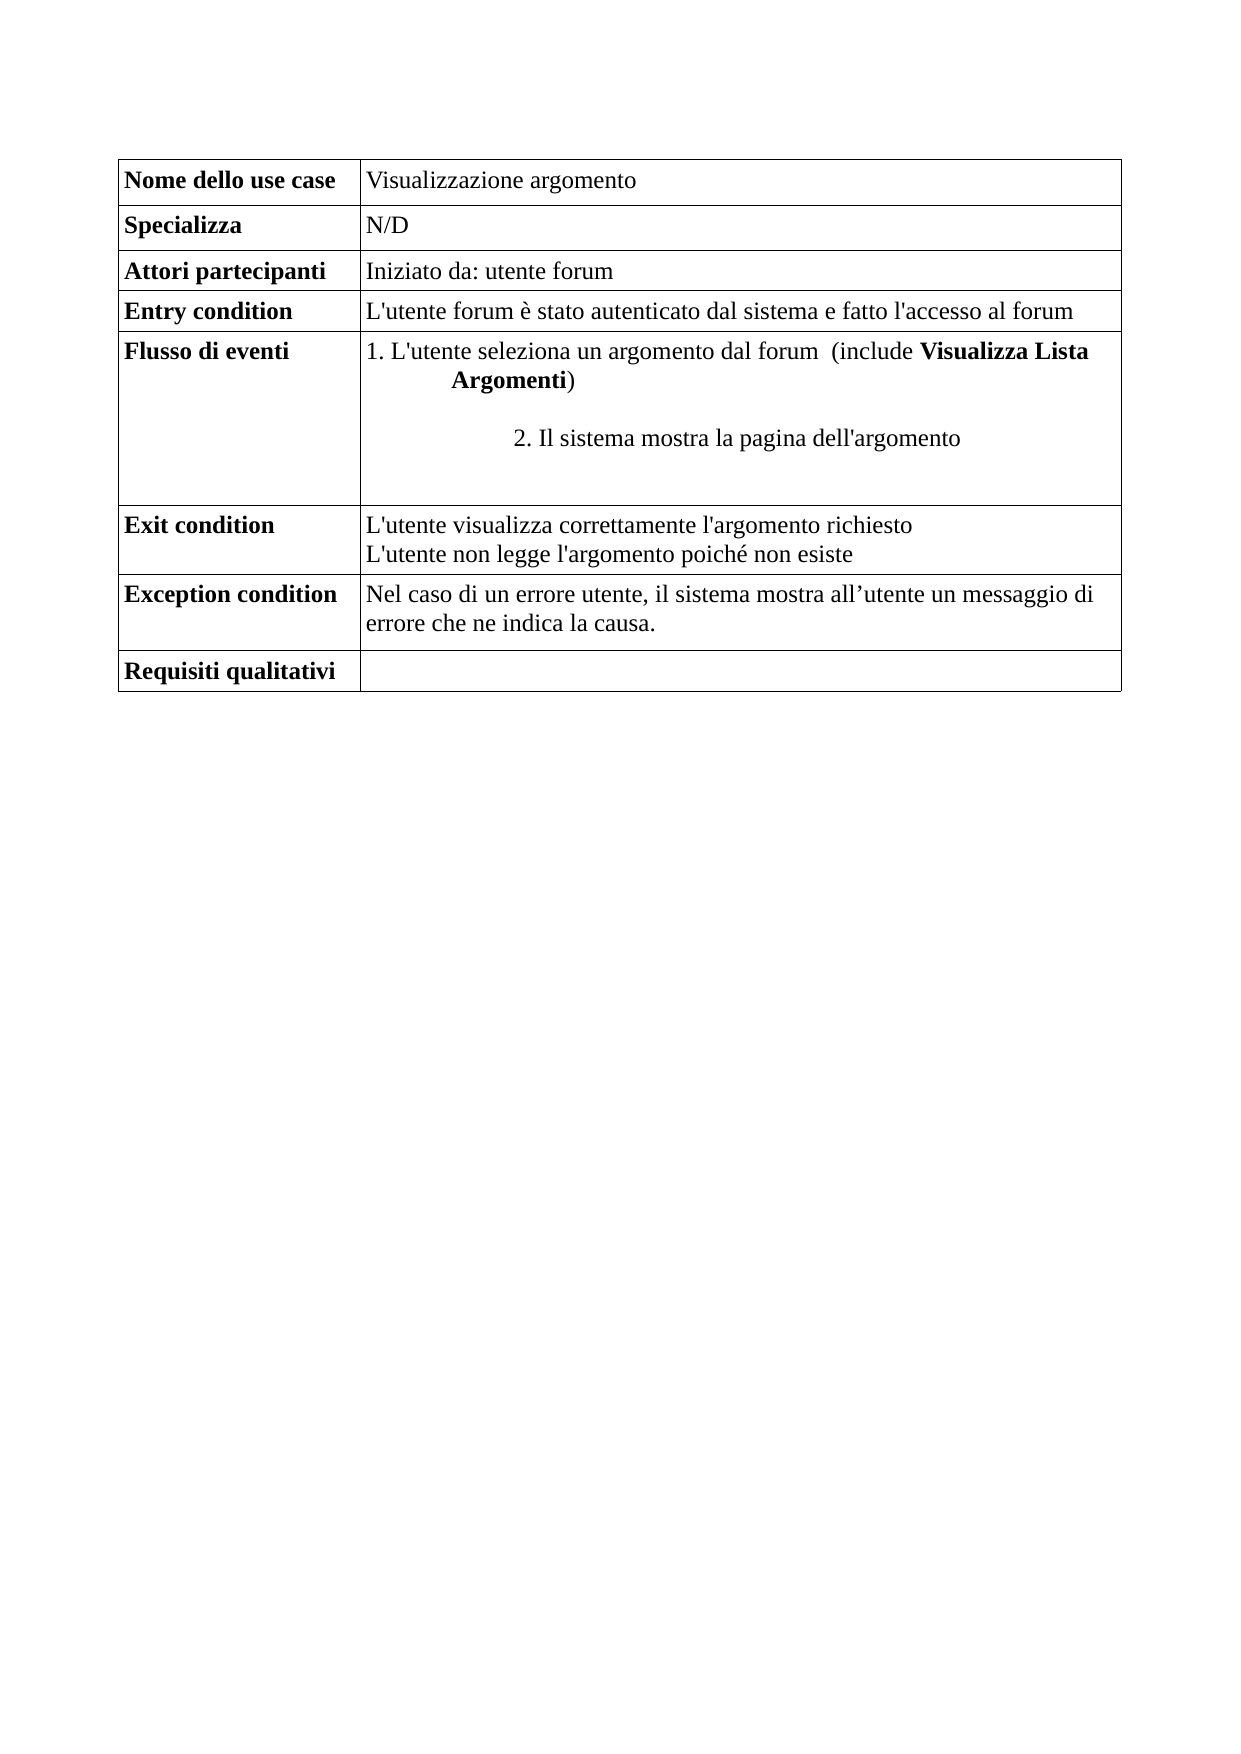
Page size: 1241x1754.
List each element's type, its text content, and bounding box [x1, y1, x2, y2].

table_cell [361, 651, 1121, 691]
table_cell Entry condition [119, 291, 360, 331]
table_header Nome dello use case [119, 160, 360, 205]
table_cell N/D [361, 206, 1121, 250]
table_cell Attori partecipanti [119, 251, 360, 290]
table_cell L'utente visualizza correttamente l'argomento richiesto L'utente non legge l'argomento poiché non esiste [361, 506, 1121, 574]
table_cell Exception condition [119, 575, 360, 650]
table_cell L'utente forum è stato autenticato dal sistema e fatto l'accesso al forum [361, 291, 1121, 331]
table_cell Exit condition [119, 506, 360, 574]
table_cell L'utente seleziona un argomento dal forum (include Visualizza Lista Argomenti) Il sistema mostra la pagina dell'argomento [361, 332, 1121, 505]
table_cell Requisiti qualitativi [119, 651, 360, 691]
table_cell Specializza [119, 206, 360, 250]
table_cell Flusso di eventi [119, 332, 360, 505]
table_header Visualizzazione argomento [361, 160, 1121, 205]
table_cell Iniziato da: utente forum [361, 251, 1121, 290]
table_cell Nel caso di un errore utente, il sistema mostra all’utente un messaggio di errore che ne indica la causa. [361, 575, 1121, 650]
